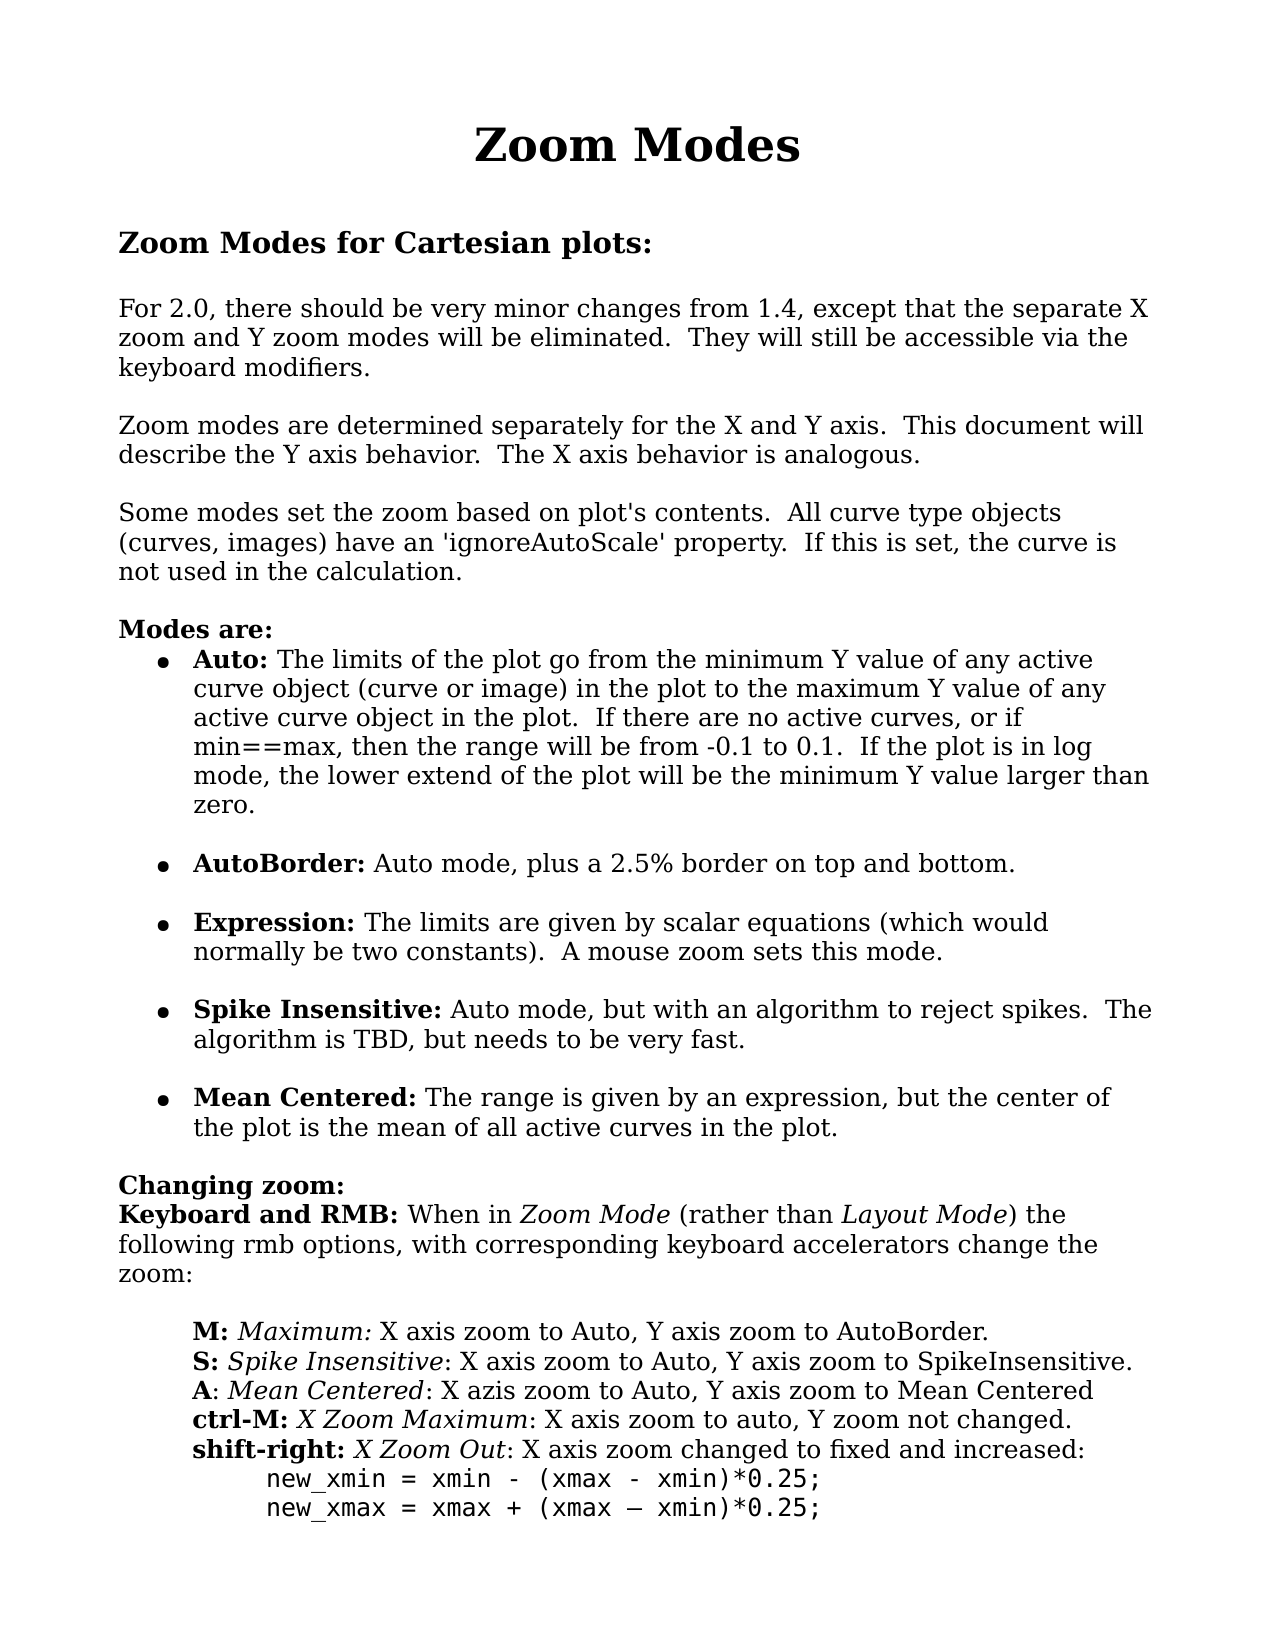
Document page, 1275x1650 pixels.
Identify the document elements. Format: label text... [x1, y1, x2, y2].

text S: Spike Insensitive: X axis zoom to Auto, Y axis zoom to SpikeInsensitive. [118, 1347, 1157, 1376]
text new_xmin = xmin - (xmax - xmin)*0.25; [118, 1464, 1157, 1493]
text Modes are: [118, 615, 1157, 644]
text ctrl-M: X Zoom Maximum: X axis zoom to auto, Y zoom not changed. [118, 1405, 1157, 1435]
text shift-right: X Zoom Out: X axis zoom changed to fixed and increased: [118, 1435, 1157, 1464]
text M: Maximum: X axis zoom to Auto, Y axis zoom to AutoBorder. [118, 1317, 1157, 1347]
list Auto: The limits of the plot go from the minimum Y value of any active curve object (curve or image) in the plot to the maximum Y value of any active curve object in the plot. If there are no active curves, or if min==max, then the range will be from -0.1 to 0.1. If the plot is in log mode, the lower extend of the plot will be the minimum Y value larger than zero. [156, 644, 1157, 820]
text A: Mean Centered: X azis zoom to Auto, Y axis zoom to Mean Centered [118, 1376, 1157, 1405]
text Zoom Modes [118, 118, 1157, 172]
text For 2.0, there should be very minor changes from 1.4, except that the separate X zoom and Y zoom modes will be eliminated. They will still be accessible via the keyboard modifiers. [118, 294, 1157, 382]
list AutoBorder: Auto mode, plus a 2.5% border on top and bottom. [156, 849, 1157, 878]
list Spike Insensitive: Auto mode, but with an algorithm to reject spikes. The algorithm is TBD, but needs to be very fast. [156, 995, 1157, 1083]
text Changing zoom: [118, 1171, 1157, 1200]
text Zoom modes are determined separately for the X and Y axis. This document will describe the Y axis behavior. The X axis behavior is analogous. [118, 411, 1157, 469]
text Keyboard and RMB: When in Zoom Mode (rather than Layout Mode) the following rmb options, with corresponding keyboard accelerators change the zoom: [118, 1200, 1157, 1288]
text new_xmax = xmax + (xmax – xmin)*0.25; [118, 1493, 1157, 1522]
text Some modes set the zoom based on plot's contents. All curve type objects (curves, images) have an 'ignoreAutoScale' property. If this is set, the curve is not used in the calculation. [118, 498, 1157, 586]
text Zoom Modes for Cartesian plots: [118, 226, 1157, 294]
list Expression: The limits are given by scalar equations (which would normally be two constants). A mouse zoom sets this mode. [156, 907, 1157, 995]
list Mean Centered: The range is given by an expression, but the center of the plot is the mean of all active curves in the plot. [156, 1083, 1157, 1142]
